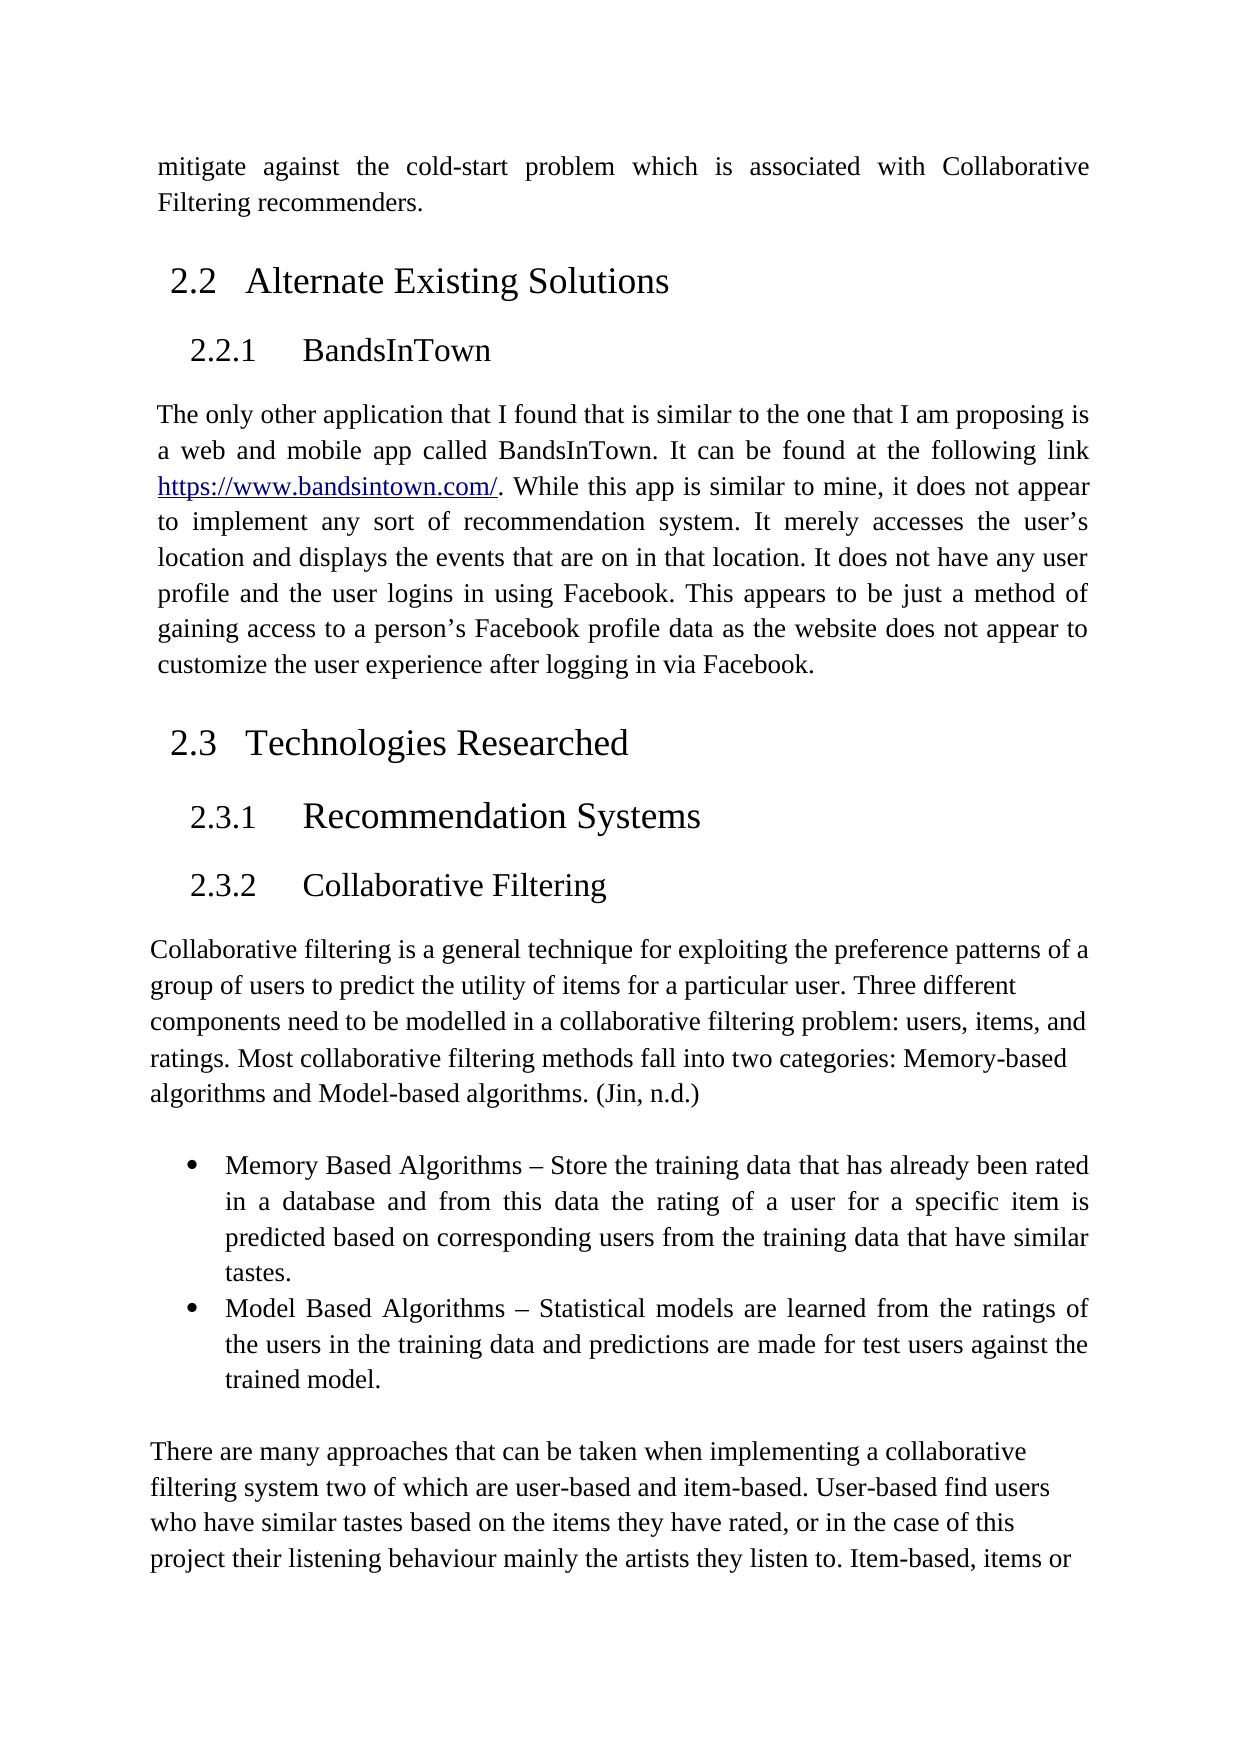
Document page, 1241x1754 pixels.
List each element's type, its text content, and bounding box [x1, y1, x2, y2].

text There are many approaches that can be taken when implementing a collaborative filtering system two of which are user-based and item-based. User-based find users who have similar tastes based on the items they have rated, or in the case of this project their listening behaviour mainly the artists they listen to. Item-based, items or [150, 1435, 1090, 1573]
subtitle Alternate Existing Solutions [170, 258, 1090, 301]
subtitle Collaborative Filtering [190, 866, 1090, 904]
subtitle Recommendation Systems [190, 793, 1090, 836]
subtitle Technologies Researched [170, 721, 1090, 764]
list Model Based Algorithms – Statistical models are learned from the ratings of the users in the training data and predictions are made for test users against the trained model. [187, 1292, 1090, 1395]
subtitle BandsInTown [190, 331, 1090, 369]
list Memory Based Algorithms – Store the training data that has already been rated in a database and from this data the rating of a user for a specific item is predicted based on corresponding users from the training data that have similar tastes. [187, 1149, 1090, 1287]
text Collaborative filtering is a general technique for exploiting the preference patterns of a group of users to predict the utility of items for a particular user. Three different components need to be modelled in a collaborative filtering problem: users, items, and ratings. Most collaborative filtering methods fall into two categories: Memory-based algorithms and Model-based algorithms. (Jin, n.d.) [150, 933, 1090, 1109]
text mitigate against the cold-start problem which is associated with Collaborative Filtering recommenders. [156, 150, 1090, 217]
text The only other application that I found that is similar to the one that I am proposing is a web and mobile app called BandsInTown. It can be found at the following link https://www.bandsintown.com/. While this app is similar to mine, it does not appear to implement any sort of recommendation system. It merely accesses the user’s location and displays the events that are on in that location. It does not have any user profile and the user logins in using Facebook. This appears to be just a method of gaining access to a person’s Facebook profile data as the website does not appear to customize the user experience after logging in via Facebook. [156, 398, 1090, 679]
